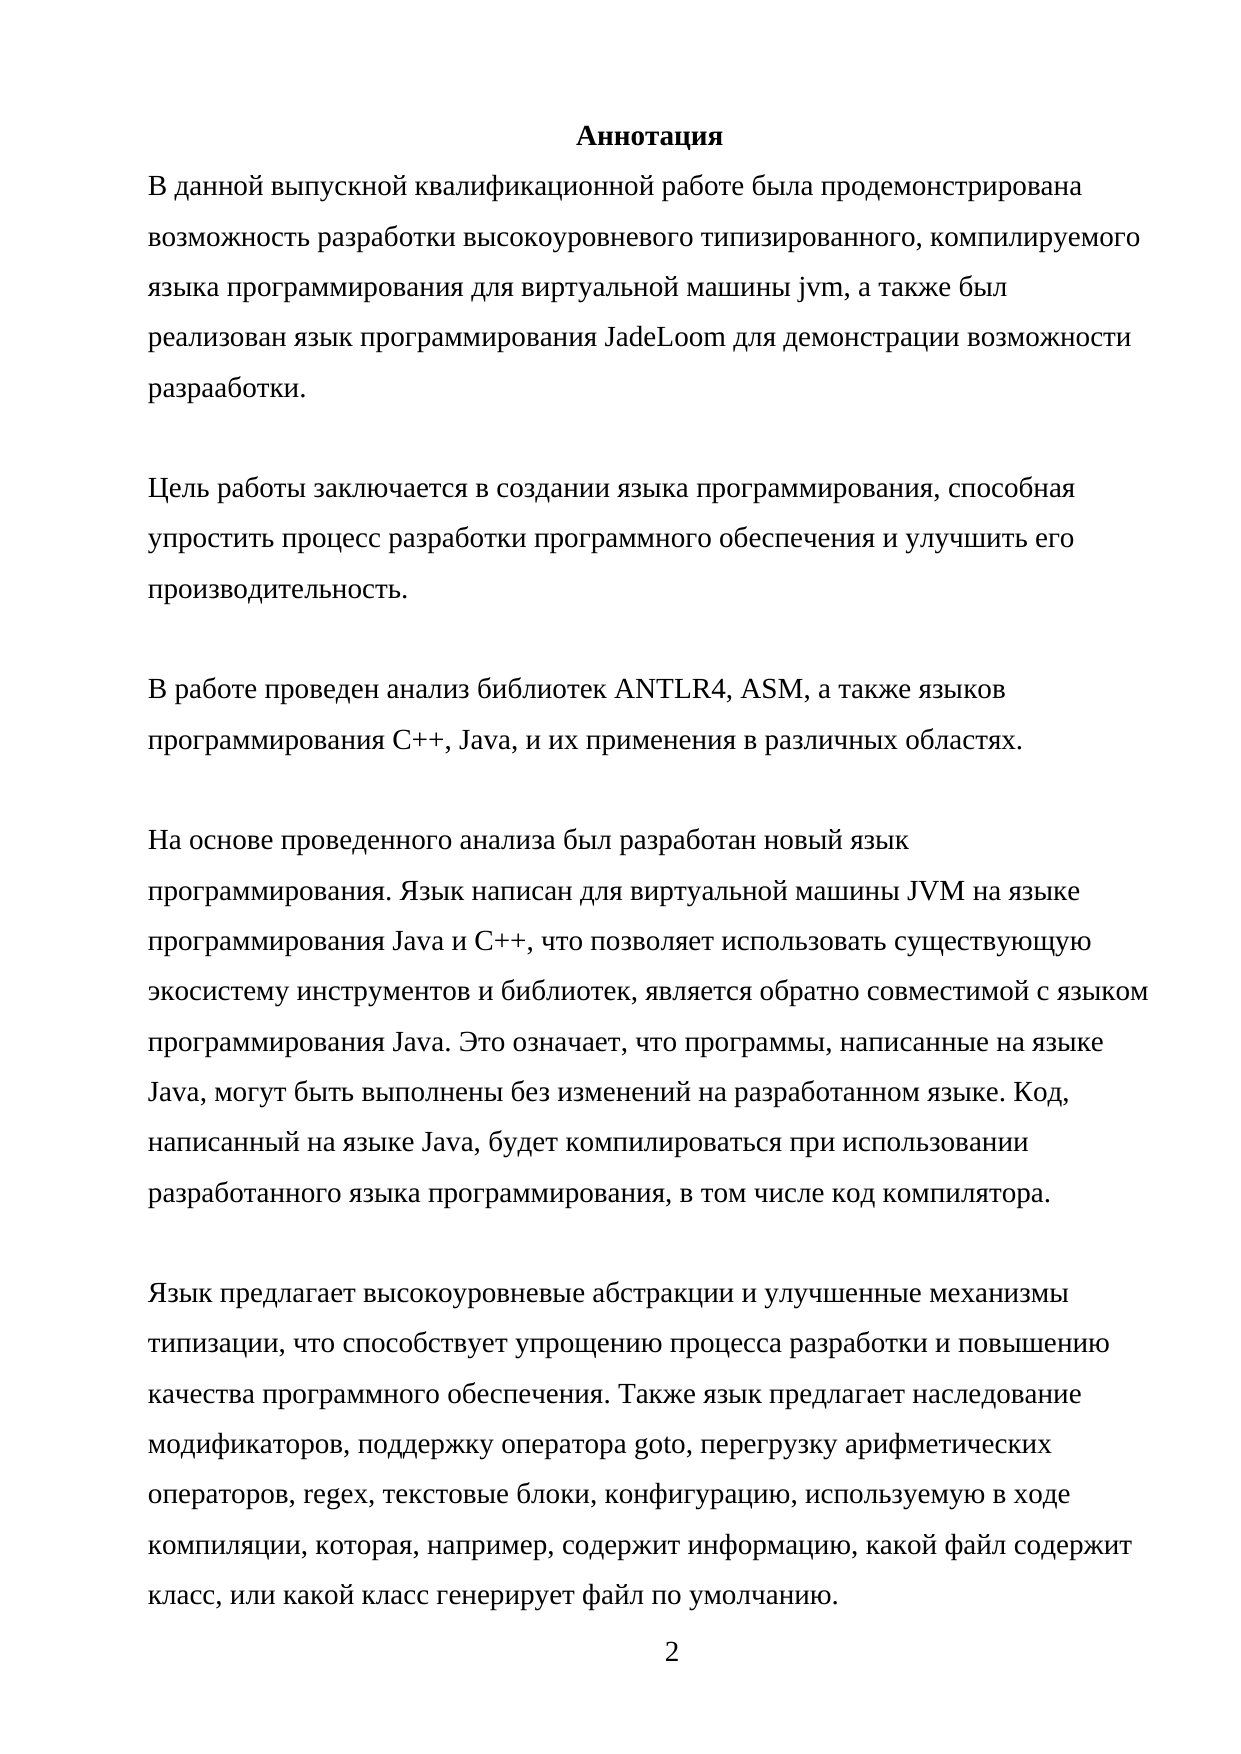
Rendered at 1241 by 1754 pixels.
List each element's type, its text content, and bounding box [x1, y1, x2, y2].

text На основе проведенного анализа был разработан новый язык программирования. Язык написан для виртуальной машины JVM на языке программирования Java и C++, что позволяет использовать существующую экосистему инструментов и библиотек, является обратно совместимой с языком программирования Java. Это означает, что программы, написанные на языке Java, могут быть выполнены без изменений на разработанном языке. Код, написанный на языке Java, будет компилироваться при использовании разработанного языка программирования, в том числе код компилятора. [148, 822, 1152, 1208]
text Язык предлагает высокоуровневые абстракции и улучшенные механизмы типизации, что способствует упрощению процесса разработки и повышению качества программного обеспечения. Также язык предлагает наследование модификаторов, поддержку оператора goto, перегрузку арифметических операторов, regex, текстовые блоки, конфигурацию, используемую в ходе компиляции, которая, например, содержит информацию, какой файл содержит класс, или какой класс генерирует файл по умолчанию. [148, 1275, 1152, 1611]
text Цель работы заключается в создании языка программирования, способная упростить процесс разработки программного обеспечения и улучшить его производительность. [148, 470, 1152, 604]
text В работе проведен анализ библиотек ANTLR4, ASM, а также языков программирования C++, Java, и их применения в различных областях. [148, 672, 1152, 755]
text Аннотация [148, 118, 1152, 152]
text В данной выпускной квалификационной работе была продемонстрирована возможность разработки высокоуровневого типизированного, компилируемого языка программирования для виртуальной машины jvm, а также был реализован язык программирования JadeLoom для демонстрации возможности разрааботки. [148, 168, 1152, 403]
